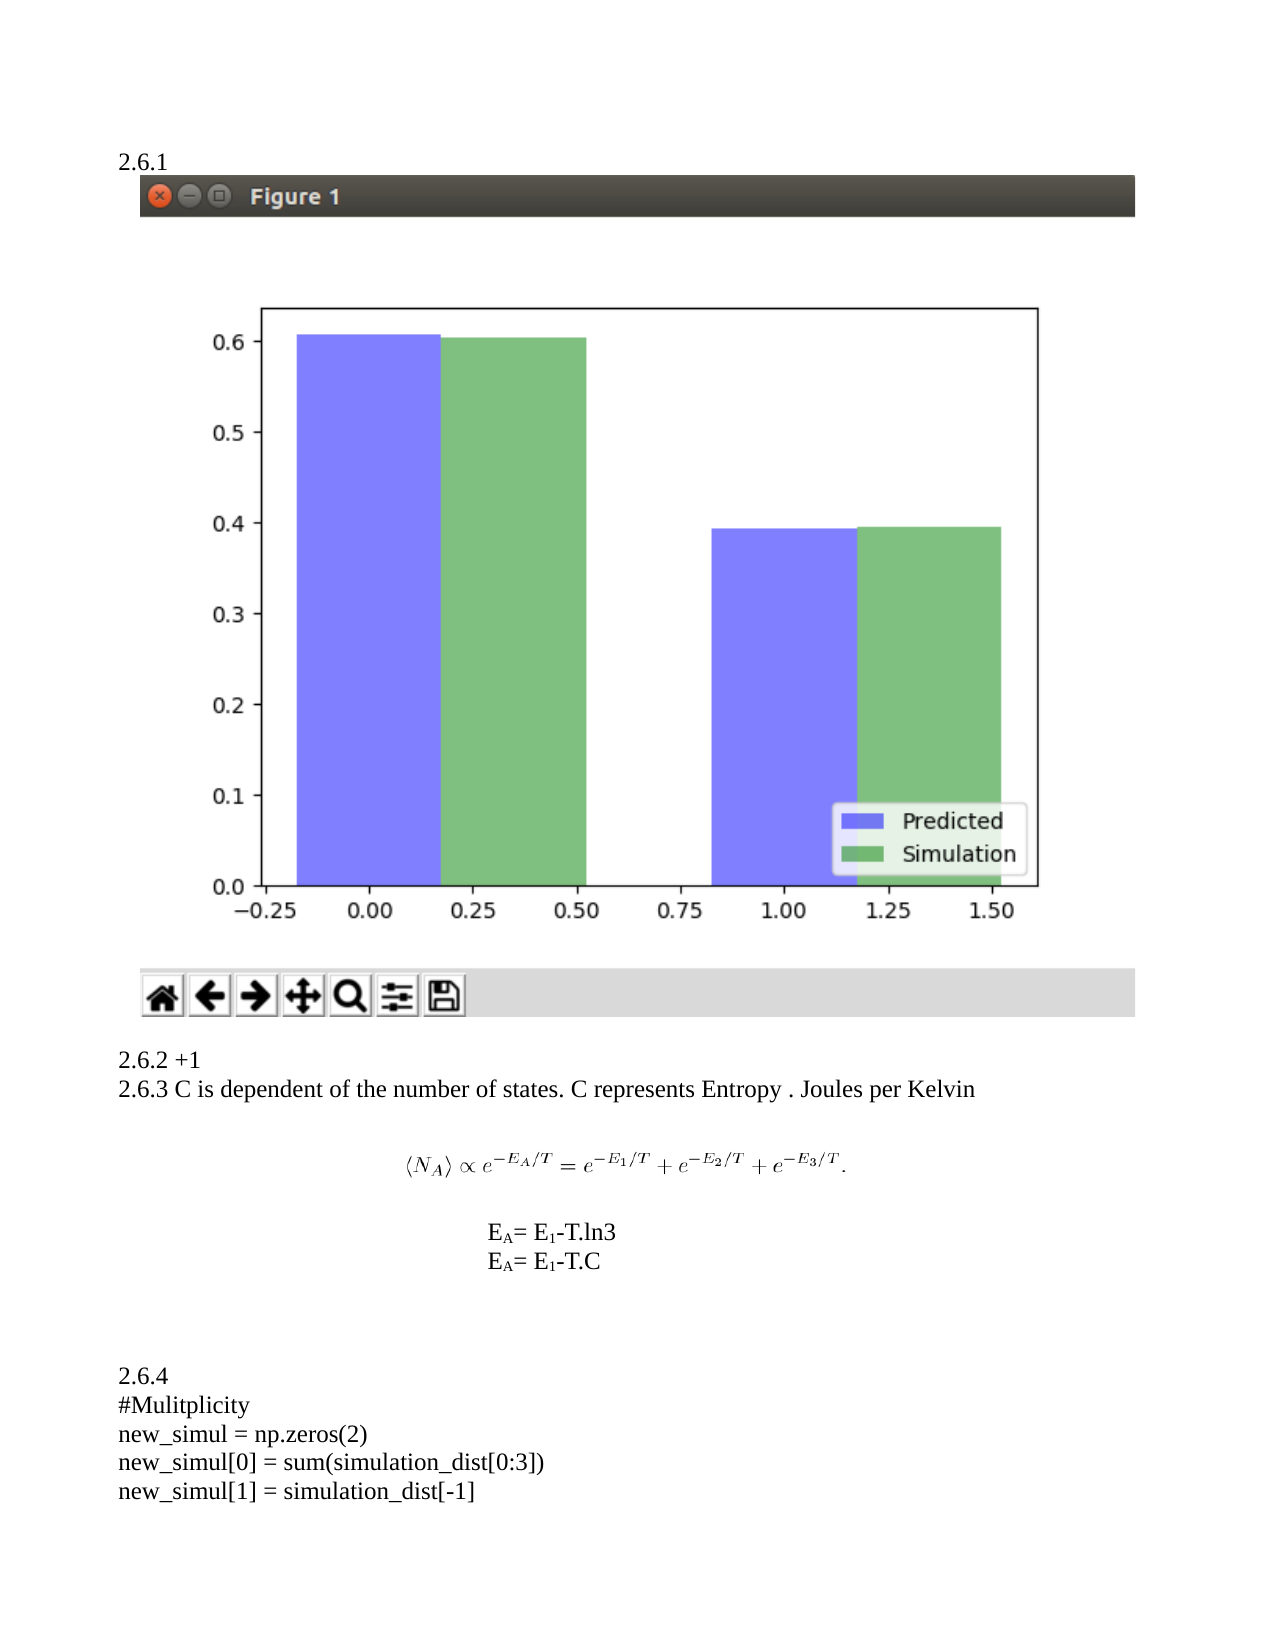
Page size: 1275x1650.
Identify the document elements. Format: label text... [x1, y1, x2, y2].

text #Mulitplicity [118, 1390, 1157, 1419]
text 2.6.4 [118, 1361, 1157, 1390]
picture [382, 1131, 893, 1198]
text 2.6.3 C is dependent of the number of states. C represents Entropy . Joules per Kelvin [118, 1074, 1157, 1102]
text EA= E1-T.ln3 [118, 1217, 1157, 1246]
text EA= E1-T.C [118, 1246, 1157, 1275]
text 2.6.2 +1 [118, 1045, 1157, 1074]
text new_simul[0] = sum(simulation_dist[0:3]) [118, 1447, 1157, 1476]
text 2.6.1 [118, 147, 1157, 176]
picture [140, 175, 1136, 1017]
text new_simul[1] = simulation_dist[-1] [118, 1476, 1157, 1505]
text new_simul = np.zeros(2) [118, 1419, 1157, 1447]
